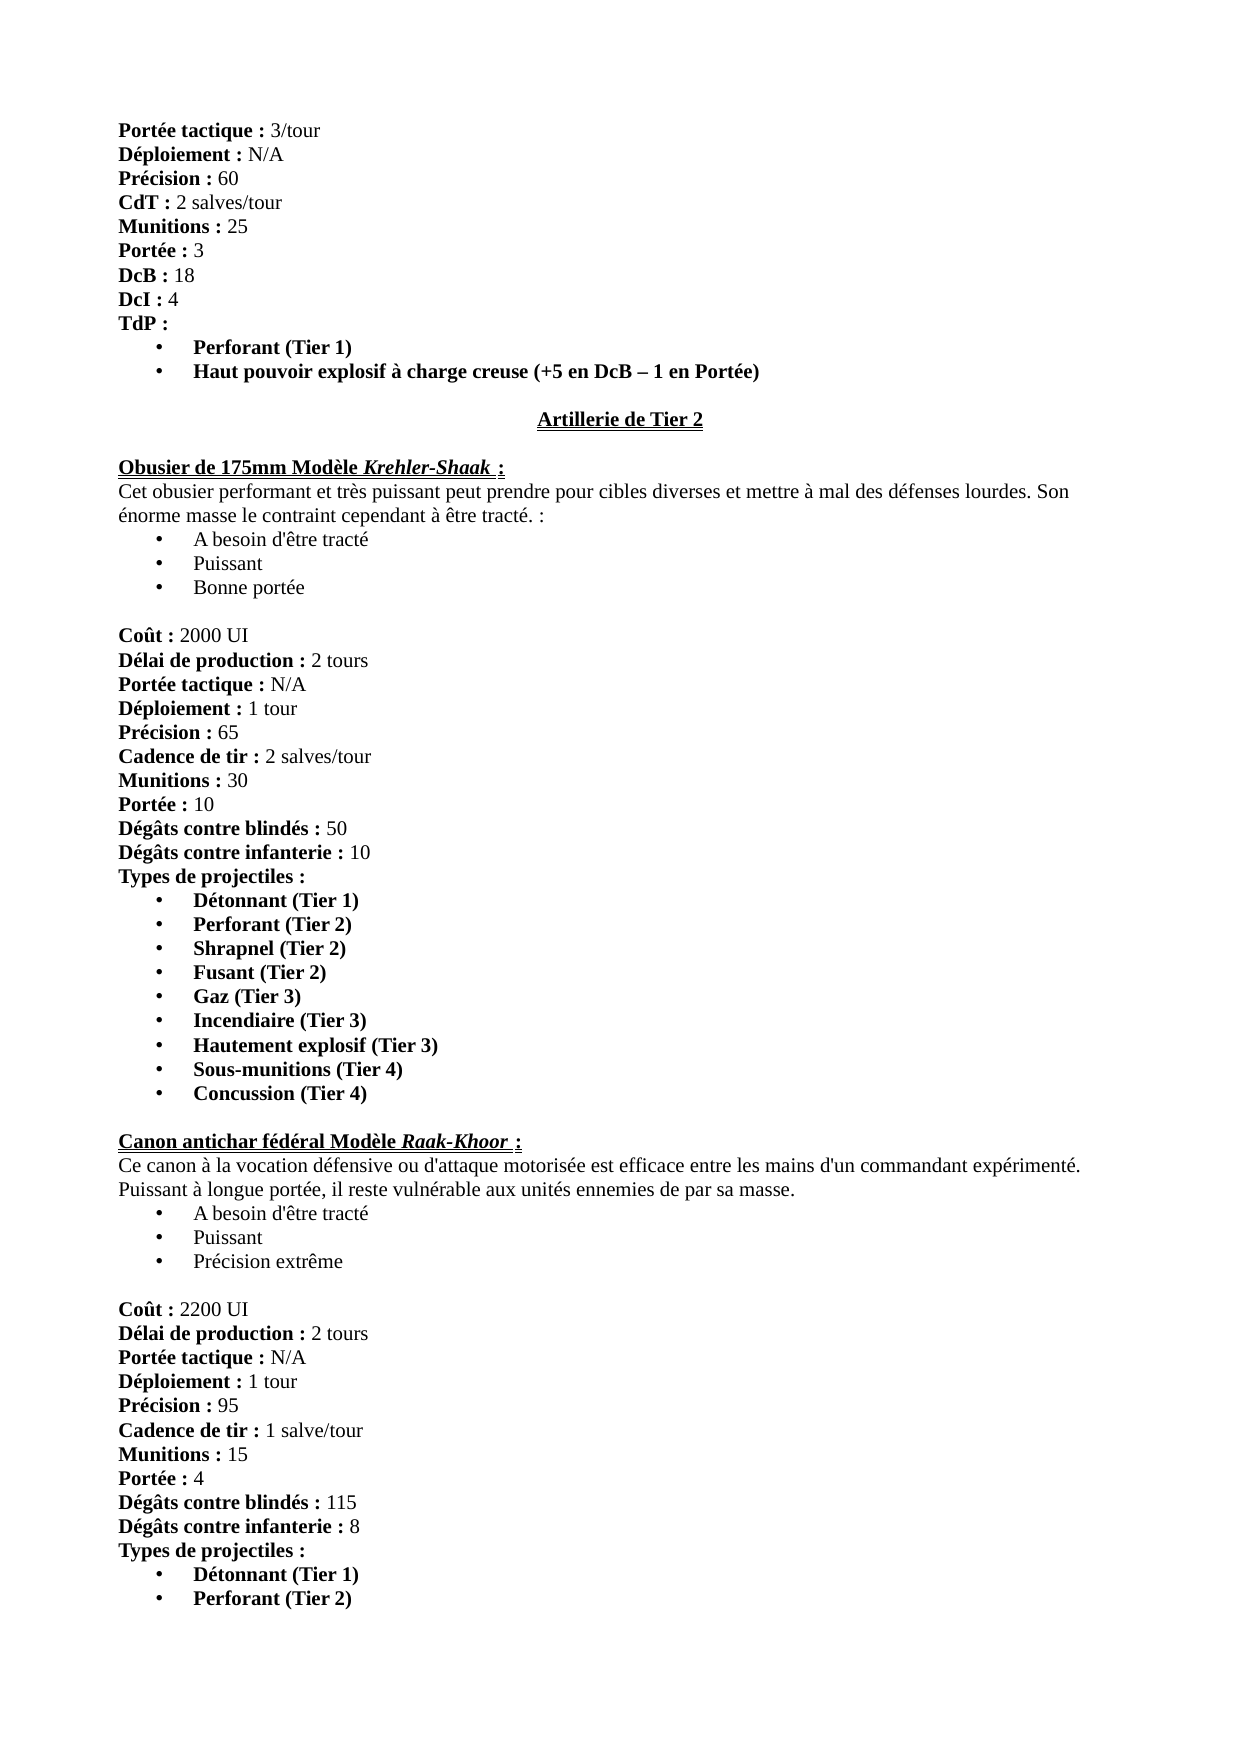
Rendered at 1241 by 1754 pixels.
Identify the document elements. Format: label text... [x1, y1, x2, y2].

text Types de projectiles : [118, 1538, 1122, 1562]
list A besoin d'être tracté [156, 527, 1122, 551]
text Ce canon à la vocation défensive ou d'attaque motorisée est efficace entre les mains d'un commandant expérimenté. Puissant à longue portée, il reste vulnérable aux unités ennemies de par sa masse. [118, 1153, 1122, 1201]
list Puissant [156, 551, 1122, 575]
text Cadence de tir : 1 salve/tour [118, 1417, 1122, 1442]
text Munitions : 15 [118, 1442, 1122, 1466]
text Canon antichar fédéral Modèle Raak-Khoor : [118, 1129, 1122, 1153]
text Précision : 65 [118, 720, 1122, 744]
text Cet obusier performant et très puissant peut prendre pour cibles diverses et mettre à mal des défenses lourdes. Son énorme masse le contraint cependant à être tracté. : [118, 479, 1122, 527]
text Précision : 60 [118, 166, 1122, 190]
text Portée : 4 [118, 1466, 1122, 1490]
text Délai de production : 2 tours [118, 647, 1122, 672]
text Artillerie de Tier 2 [118, 407, 1122, 431]
text Portée tactique : N/A [118, 1345, 1122, 1369]
list Précision extrême [156, 1249, 1122, 1273]
list Détonnant (Tier 1) [156, 1562, 1122, 1586]
text Dégâts contre infanterie : 10 [118, 840, 1122, 864]
list Bonne portée [156, 575, 1122, 599]
list Shrapnel (Tier 2) [156, 936, 1122, 960]
text Coût : 2000 UI [118, 623, 1122, 647]
text Dégâts contre blindés : 115 [118, 1490, 1122, 1514]
list Gaz (Tier 3) [156, 984, 1122, 1008]
text Portée : 3 [118, 238, 1122, 262]
list Perforant (Tier 2) [156, 912, 1122, 936]
list Détonnant (Tier 1) [156, 888, 1122, 912]
text CdT : 2 salves/tour [118, 190, 1122, 214]
text DcB : 18 [118, 262, 1122, 287]
text DcI : 4 [118, 287, 1122, 311]
list Perforant (Tier 1) [156, 335, 1122, 359]
text Portée tactique : N/A [118, 672, 1122, 696]
text Portée : 10 [118, 792, 1122, 816]
text Munitions : 25 [118, 214, 1122, 238]
list Hautement explosif (Tier 3) [156, 1032, 1122, 1057]
list Perforant (Tier 2) [156, 1586, 1122, 1610]
text Portée tactique : 3/tour [118, 118, 1122, 142]
text TdP : [118, 311, 1122, 335]
list Haut pouvoir explosif à charge creuse (+5 en DcB – 1 en Portée) [156, 359, 1122, 383]
text Déploiement : 1 tour [118, 696, 1122, 720]
list A besoin d'être tracté [156, 1201, 1122, 1225]
list Concussion (Tier 4) [156, 1081, 1122, 1105]
text Dégâts contre infanterie : 8 [118, 1514, 1122, 1538]
text Déploiement : N/A [118, 142, 1122, 166]
text Dégâts contre blindés : 50 [118, 816, 1122, 840]
list Fusant (Tier 2) [156, 960, 1122, 984]
text Délai de production : 2 tours [118, 1321, 1122, 1345]
text Munitions : 30 [118, 768, 1122, 792]
list Sous-munitions (Tier 4) [156, 1057, 1122, 1081]
text Précision : 95 [118, 1393, 1122, 1417]
text Déploiement : 1 tour [118, 1369, 1122, 1393]
text Obusier de 175mm Modèle Krehler-Shaak : [118, 455, 1122, 479]
text Coût : 2200 UI [118, 1297, 1122, 1321]
text Types de projectiles : [118, 864, 1122, 888]
text Cadence de tir : 2 salves/tour [118, 744, 1122, 768]
list Incendiaire (Tier 3) [156, 1008, 1122, 1032]
list Puissant [156, 1225, 1122, 1249]
